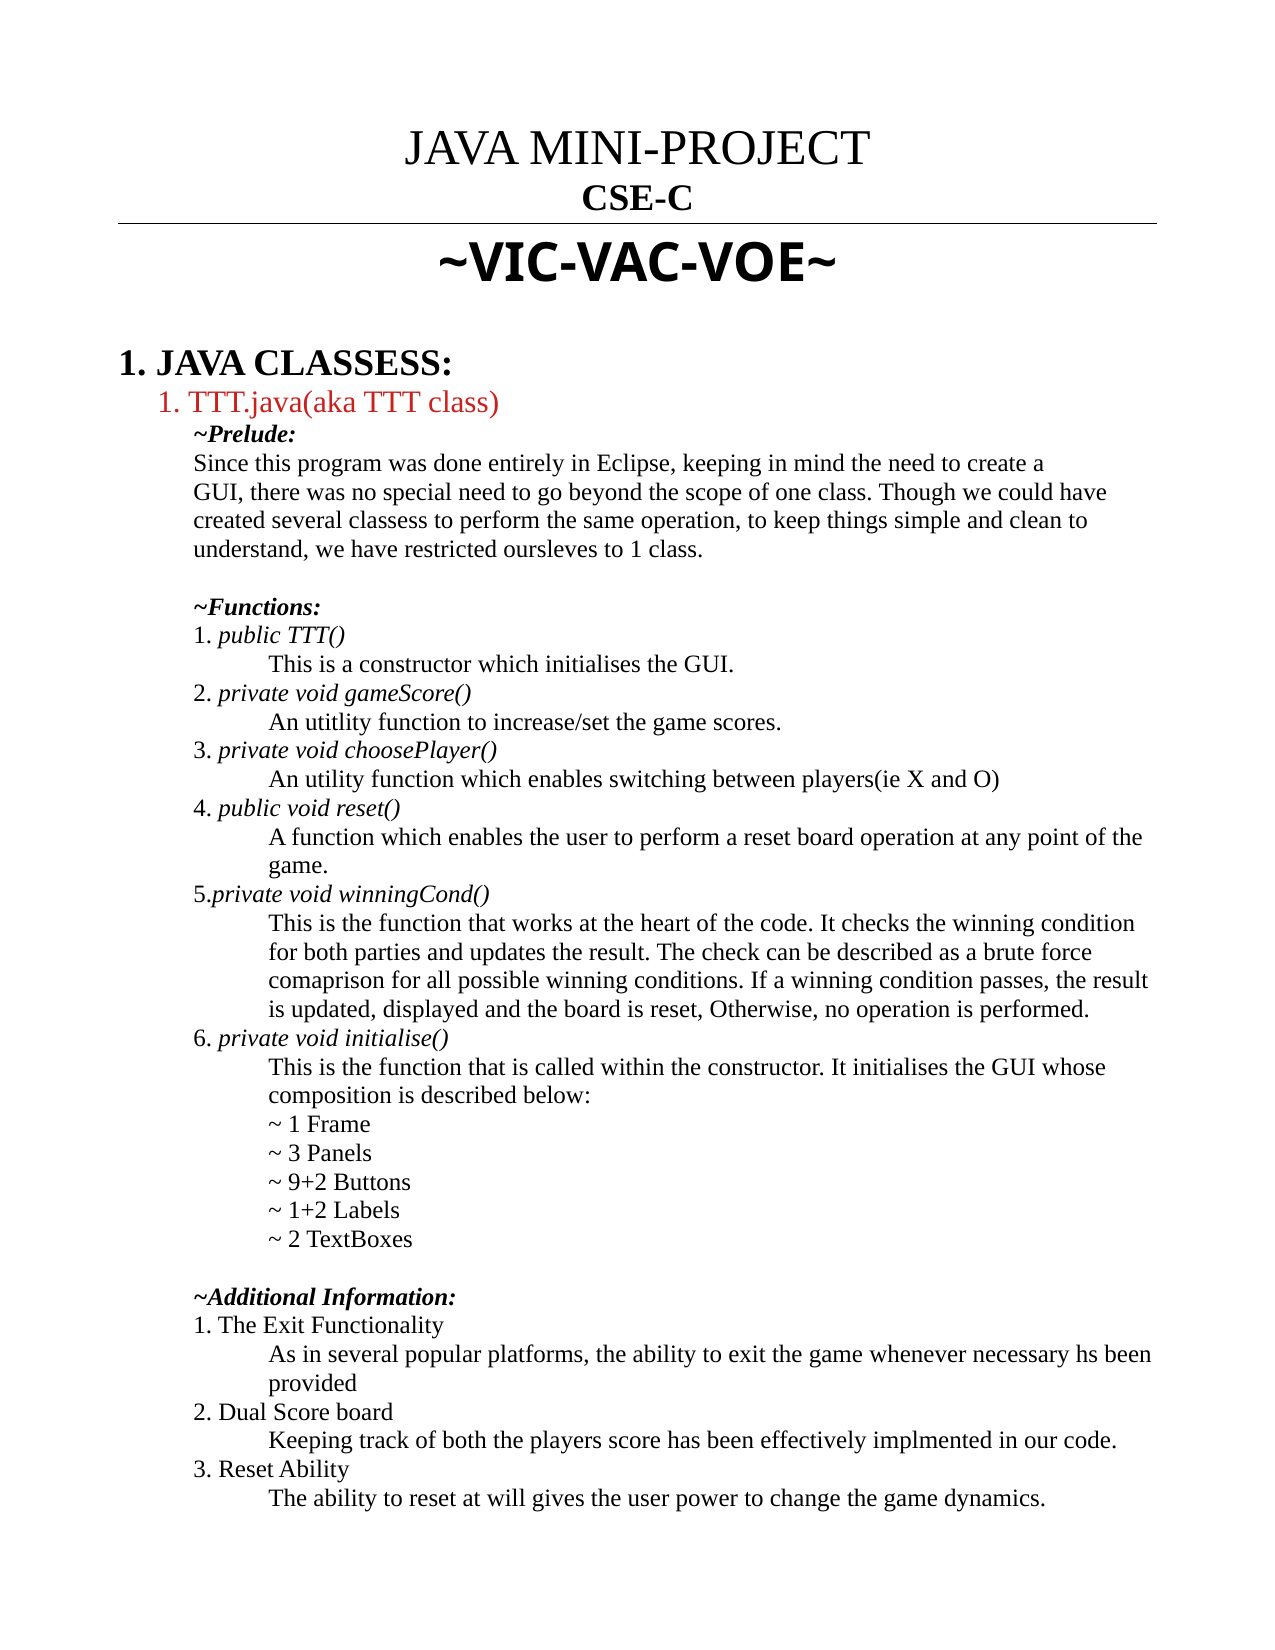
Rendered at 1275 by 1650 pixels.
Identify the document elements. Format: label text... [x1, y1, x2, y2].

text ~VIC-VAC-VOE~ [118, 224, 1157, 297]
text A function which enables the user to perform a reset board operation at any point of the game. [118, 822, 1157, 879]
text 4. public void reset() [118, 793, 1157, 822]
text 1. The Exit Functionality [118, 1310, 1157, 1339]
text This is the function that is called within the constructor. It initialises the GUI whose composition is described below: [118, 1052, 1157, 1109]
text ~ 1 Frame [118, 1109, 1157, 1138]
text 2. Dual Score board [118, 1397, 1157, 1425]
text 3. private void choosePlayer() [118, 735, 1157, 764]
text 2. private void gameScore() [118, 678, 1157, 707]
text ~Additional Information: [118, 1282, 1157, 1310]
text 1. TTT.java(aka TTT class) [118, 383, 1157, 419]
text Keeping track of both the players score has been effectively implmented in our code. [118, 1425, 1157, 1454]
text 6. private void initialise() [118, 1023, 1157, 1052]
text ~Prelude: [118, 419, 1157, 448]
text ~ 3 Panels [118, 1138, 1157, 1167]
text CSE-C [118, 176, 1157, 223]
text 5.private void winningCond() [118, 879, 1157, 908]
text As in several popular platforms, the ability to exit the game whenever necessary hs been provided [118, 1339, 1157, 1397]
text Since this program was done entirely in Eclipse, keeping in mind the need to create a GUI, there was no special need to go beyond the scope of one class. Though we could have created several classess to perform the same operation, to keep things simple and clean to understand, we have restricted oursleves to 1 class. [118, 448, 1157, 563]
text 1. public TTT() [118, 620, 1157, 649]
text This is the function that works at the heart of the code. It checks the winning condition for both parties and updates the result. The check can be described as a brute force comaprison for all possible winning conditions. If a winning condition passes, the result is updated, displayed and the board is reset, Otherwise, no operation is performed. [118, 908, 1157, 1023]
text 1. JAVA CLASSESS: [118, 340, 1157, 383]
text The ability to reset at will gives the user power to change the game dynamics. [118, 1483, 1157, 1512]
text ~ 2 TextBoxes [118, 1224, 1157, 1253]
text This is a constructor which initialises the GUI. [118, 649, 1157, 678]
text An utility function which enables switching between players(ie X and O) [118, 764, 1157, 793]
text ~ 9+2 Buttons [118, 1167, 1157, 1195]
text 3. Reset Ability [118, 1454, 1157, 1483]
text ~Functions: [118, 592, 1157, 620]
text JAVA MINI-PROJECT [118, 118, 1157, 176]
text ~ 1+2 Labels [118, 1195, 1157, 1224]
text An utitlity function to increase/set the game scores. [118, 707, 1157, 735]
